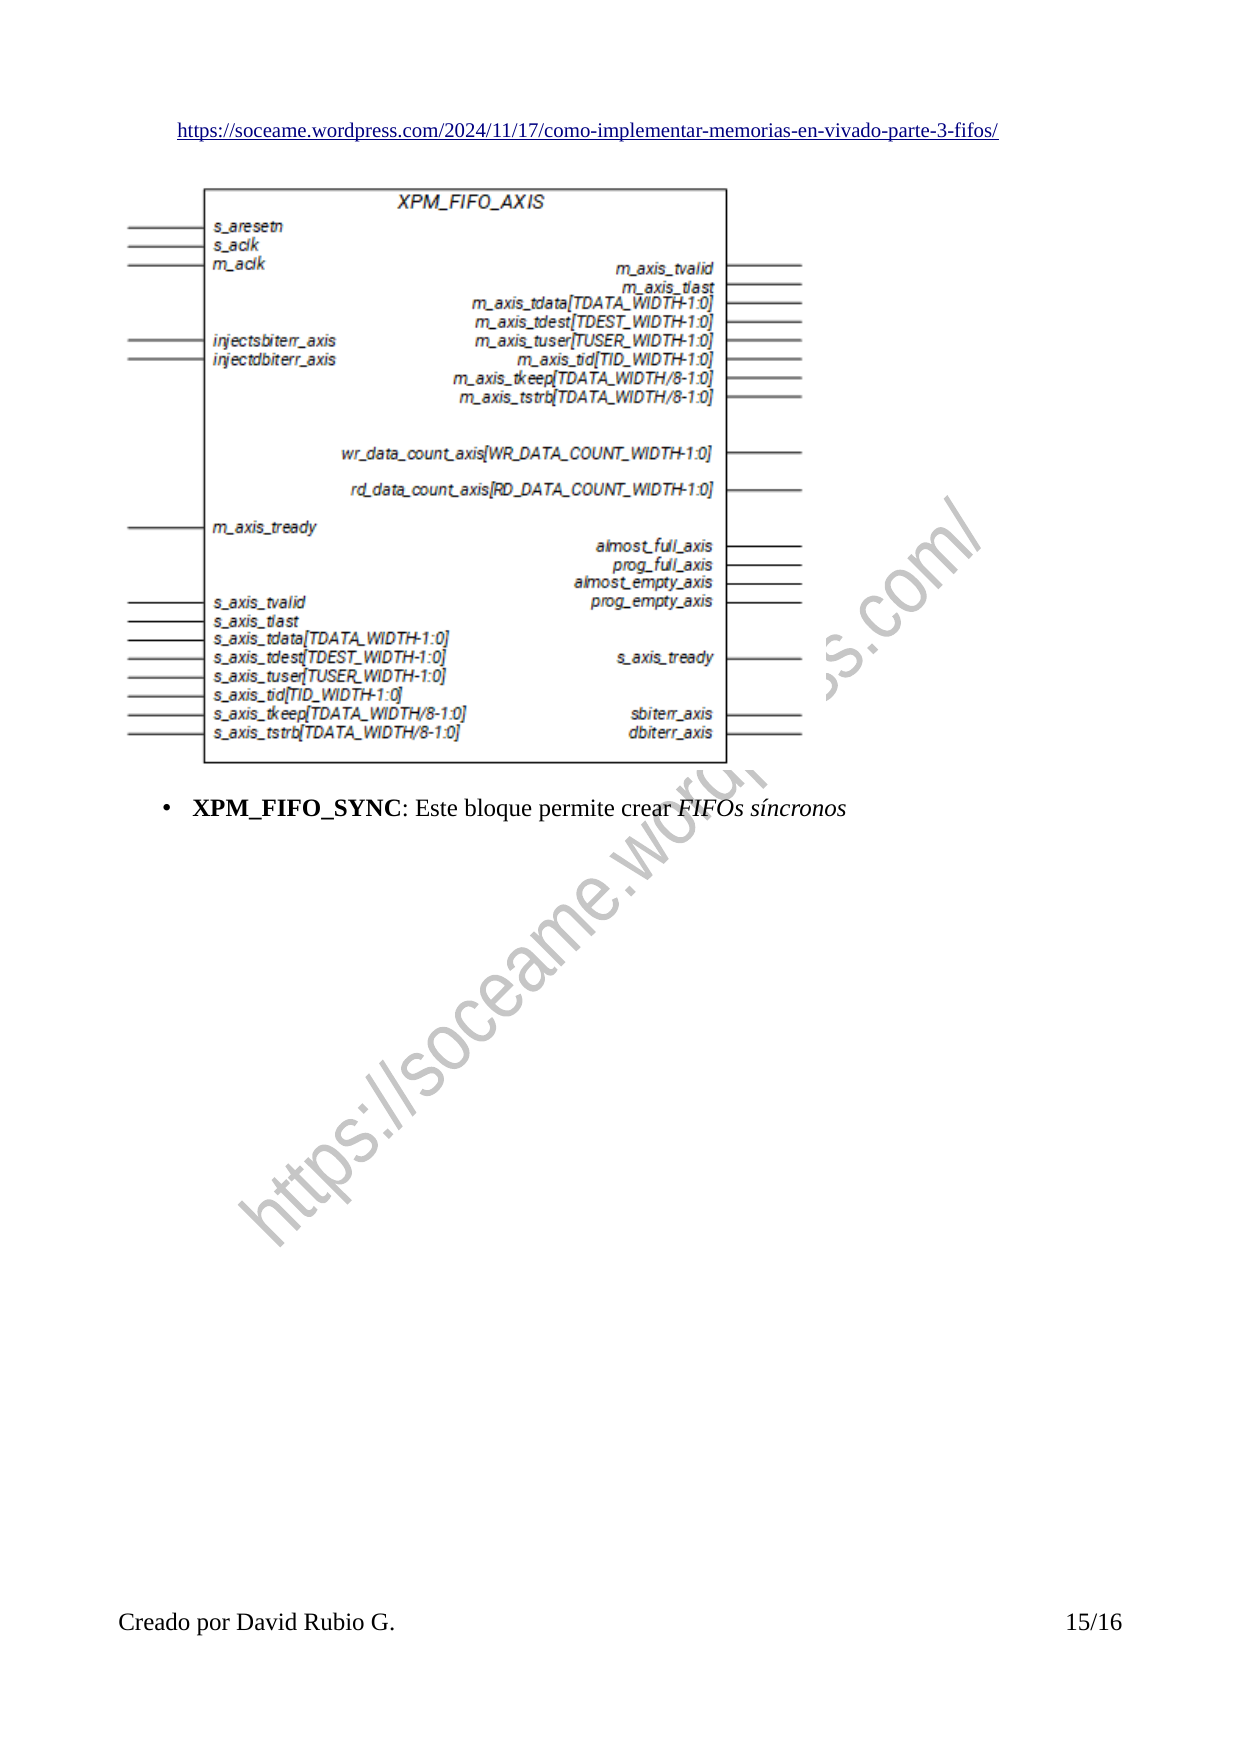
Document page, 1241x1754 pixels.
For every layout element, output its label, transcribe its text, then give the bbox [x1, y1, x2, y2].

list XPM_FIFO_SYNC: Este bloque permite crear FIFOs síncronos [683, 793, 1122, 822]
list XPM_FIFO_SYNC: Este bloque permite crear FIFOs síncronos [162, 793, 685, 822]
picture [118, 177, 826, 770]
